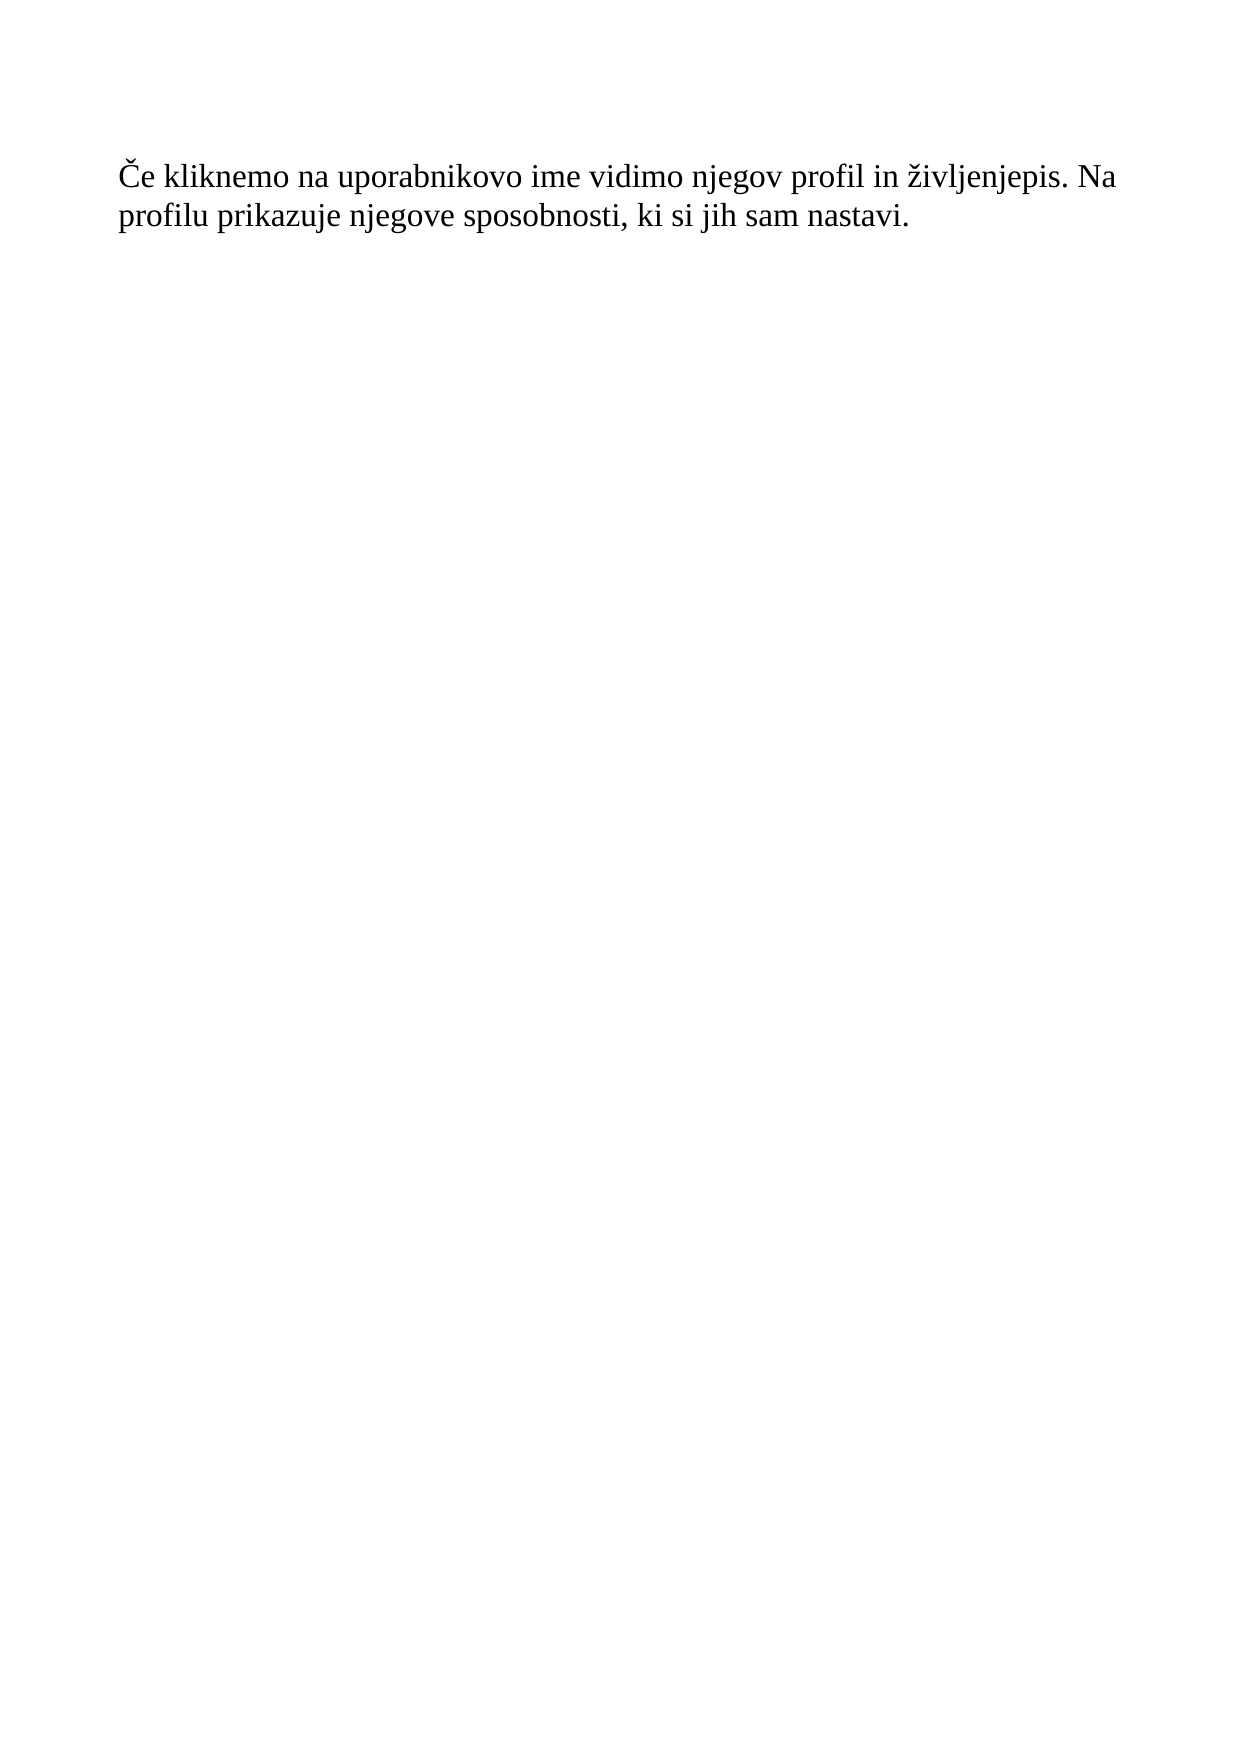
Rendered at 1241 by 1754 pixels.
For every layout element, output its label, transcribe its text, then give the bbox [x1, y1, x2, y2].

text Če kliknemo na uporabnikovo ime vidimo njegov profil in življenjepis. Na profilu prikazuje njegove sposobnosti, ki si jih sam nastavi. [118, 156, 1122, 233]
